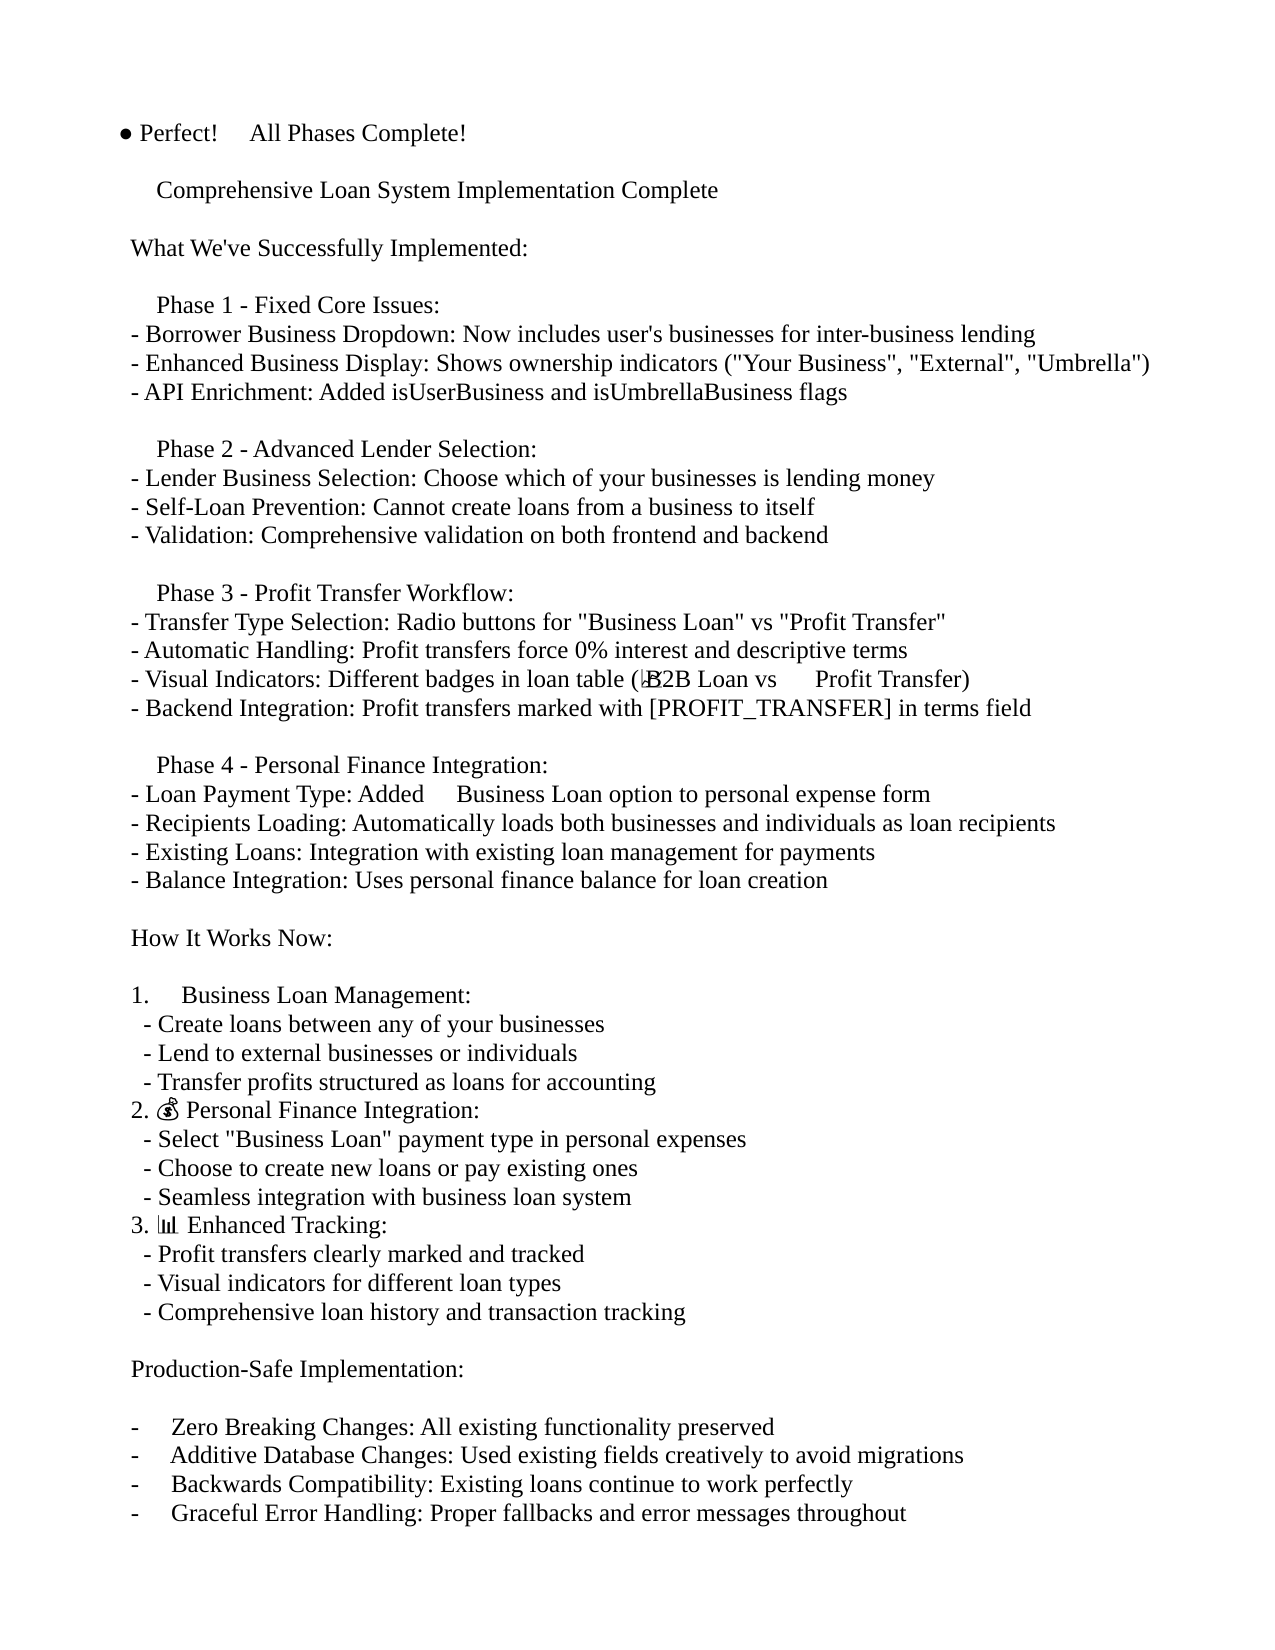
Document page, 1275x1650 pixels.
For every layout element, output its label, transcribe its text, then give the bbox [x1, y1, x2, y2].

text - ✅ Additive Database Changes: Used existing fields creatively to avoid migrations [118, 1441, 1157, 1469]
text - API Enrichment: Added isUserBusiness and isUmbrellaBusiness flags [118, 377, 1157, 406]
text What We've Successfully Implemented: [118, 233, 1157, 262]
text How It Works Now: [118, 923, 1157, 952]
text - Lender Business Selection: Choose which of your businesses is lending money [118, 463, 1157, 492]
text Production-Safe Implementation: [118, 1354, 1157, 1383]
text ✅ Phase 4 - Personal Finance Integration: [118, 751, 1157, 779]
text - Validation: Comprehensive validation on both frontend and backend [118, 521, 1157, 549]
text ● Perfect! ✅ All Phases Complete! [118, 118, 1157, 147]
text - Transfer profits structured as loans for accounting [118, 1067, 1157, 1096]
text - Choose to create new loans or pay existing ones [118, 1153, 1157, 1182]
text - Seamless integration with business loan system [118, 1182, 1157, 1211]
text - ✅ Backwards Compatibility: Existing loans continue to work perfectly [118, 1469, 1157, 1498]
text - Comprehensive loan history and transaction tracking [118, 1297, 1157, 1326]
text - Lend to external businesses or individuals [118, 1038, 1157, 1067]
text ✅ Phase 3 - Profit Transfer Workflow: [118, 578, 1157, 607]
text - Recipients Loading: Automatically loads both businesses and individuals as loan recipients [118, 808, 1157, 837]
text - Select "Business Loan" payment type in personal expenses [118, 1124, 1157, 1153]
text 1. 🏦 Business Loan Management: [118, 981, 1157, 1009]
text - Visual Indicators: Different badges in loan table (🏢 B2B Loan vs 📈 Profit Transfer) [118, 664, 1157, 693]
text - Self-Loan Prevention: Cannot create loans from a business to itself [118, 492, 1157, 521]
text - Create loans between any of your businesses [118, 1009, 1157, 1038]
text 3. 📊 Enhanced Tracking: [118, 1211, 1157, 1239]
text - ✅ Graceful Error Handling: Proper fallbacks and error messages throughout [118, 1498, 1157, 1527]
text - Loan Payment Type: Added 🏦 Business Loan option to personal expense form [118, 779, 1157, 808]
text - Visual indicators for different loan types [118, 1268, 1157, 1297]
text - Existing Loans: Integration with existing loan management for payments [118, 837, 1157, 866]
text - ✅ Zero Breaking Changes: All existing functionality preserved [118, 1412, 1157, 1441]
text ✅ Phase 2 - Advanced Lender Selection: [118, 434, 1157, 463]
text - Enhanced Business Display: Shows ownership indicators ("Your Business", "External", "Umbrella") [118, 348, 1157, 377]
text - Automatic Handling: Profit transfers force 0% interest and descriptive terms [118, 636, 1157, 664]
text - Backend Integration: Profit transfers marked with [PROFIT_TRANSFER] in terms field [118, 693, 1157, 722]
text - Borrower Business Dropdown: Now includes user's businesses for inter-business lending [118, 319, 1157, 348]
text - Transfer Type Selection: Radio buttons for "Business Loan" vs "Profit Transfer" [118, 607, 1157, 636]
text 🎉 Comprehensive Loan System Implementation Complete [118, 176, 1157, 204]
text - Balance Integration: Uses personal finance balance for loan creation [118, 866, 1157, 894]
text - Profit transfers clearly marked and tracked [118, 1239, 1157, 1268]
text 2. 💰 Personal Finance Integration: [118, 1096, 1157, 1124]
text ✅ Phase 1 - Fixed Core Issues: [118, 291, 1157, 319]
